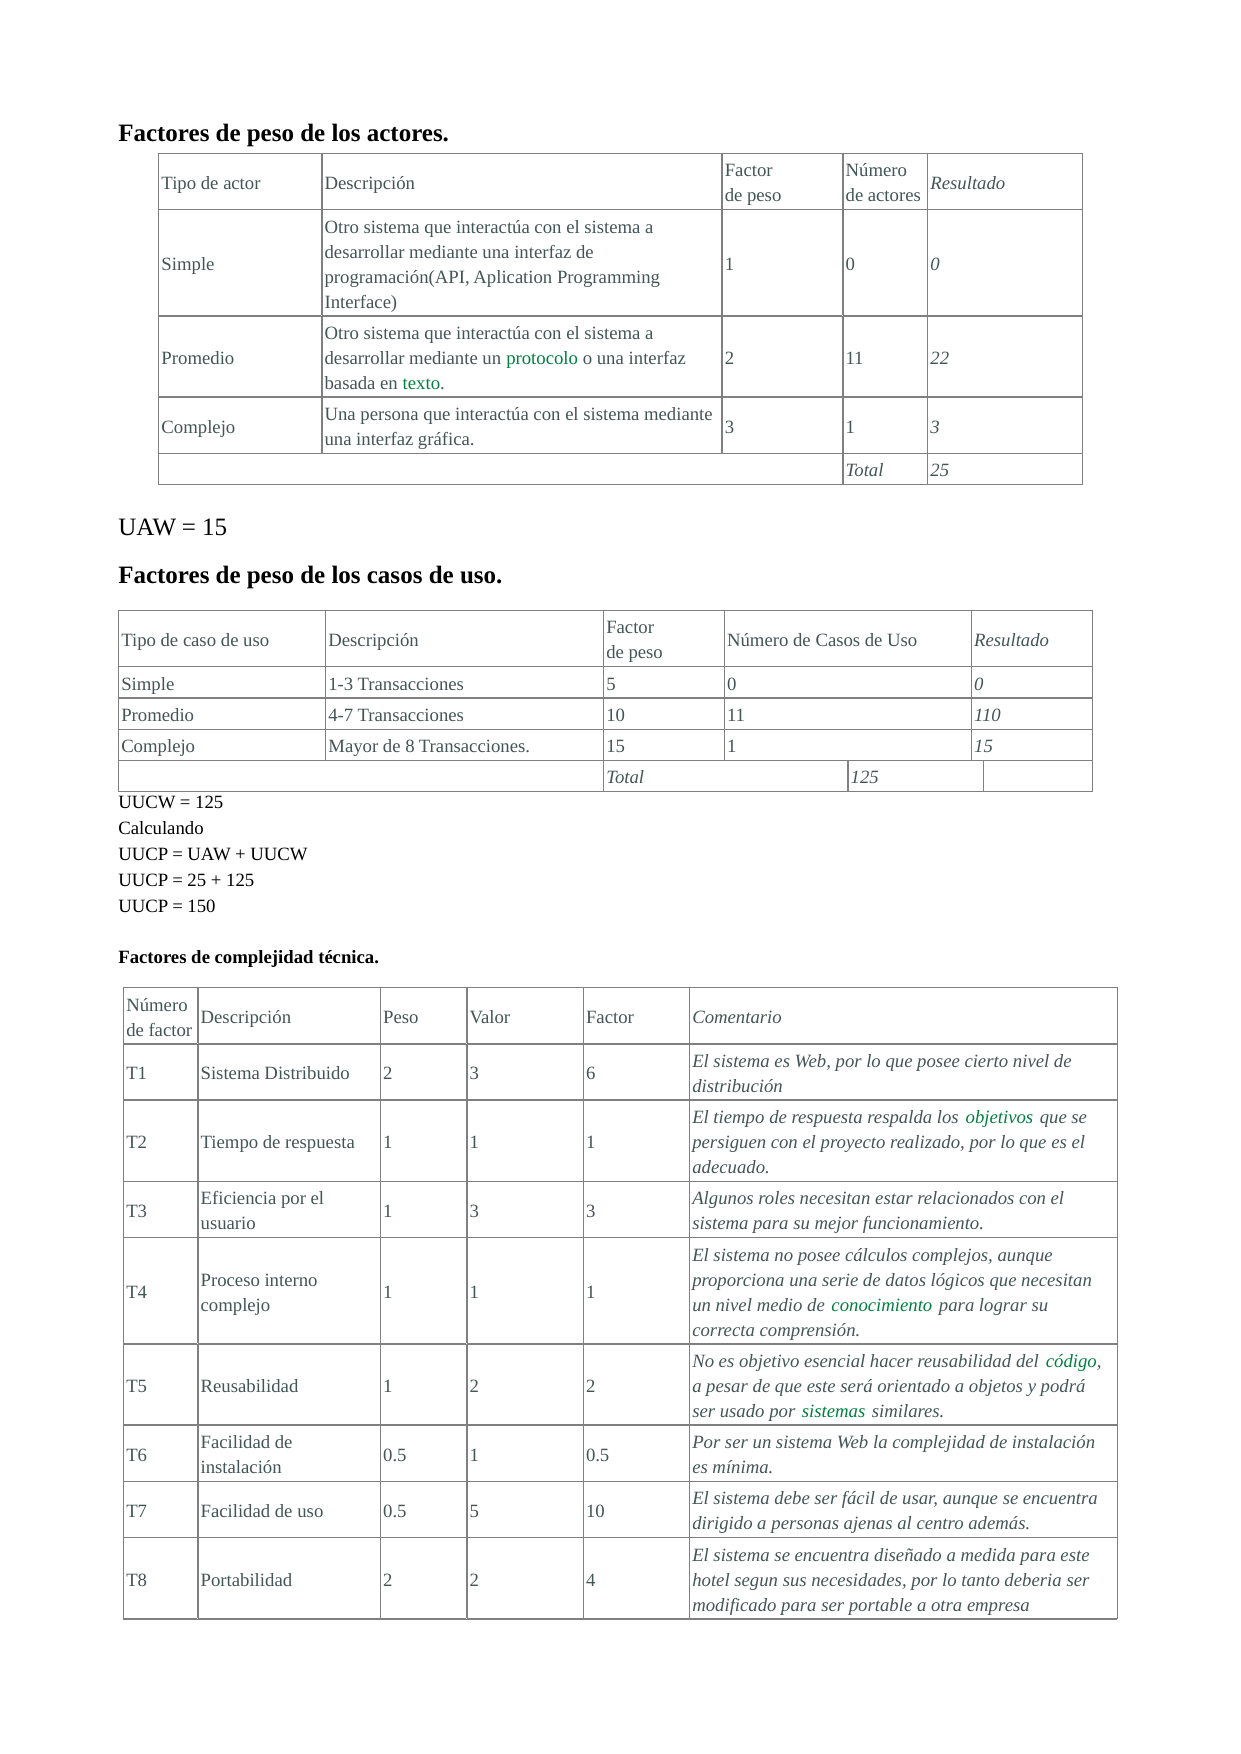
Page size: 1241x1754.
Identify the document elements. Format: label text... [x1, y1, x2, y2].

table_cell El tiempo de respuesta respalda los objetivos que se persiguen con el proyecto realizado, por lo que es el adecuado. [690, 1101, 1117, 1181]
text Factores de peso de los casos de uso. [118, 561, 1122, 589]
table_cell Facilidad de uso [199, 1482, 380, 1537]
table_cell El sistema no posee cálculos complejos, aunque proporciona una serie de datos lógicos que necesitan un nivel medio de conocimiento para lograr su correcta comprensión. [690, 1238, 1117, 1343]
table_cell 1 [584, 1238, 689, 1343]
table_header Valor [468, 988, 583, 1043]
table_cell 3 [928, 398, 1082, 453]
table_cell Tiempo de respuesta [199, 1101, 380, 1181]
text Factores de peso de los actores. [118, 118, 1122, 147]
table_cell T7 [124, 1482, 197, 1537]
table_cell 125 [849, 761, 983, 791]
table_cell Por ser un sistema Web la complejidad de instalación es mínima. [690, 1426, 1117, 1481]
table_cell T5 [124, 1345, 197, 1424]
table_header Peso [381, 988, 466, 1043]
table_cell El sistema se encuentra diseñado a medida para este hotel segun sus necesidades, por lo tanto deberia ser modificado para ser portable a otra empresa [690, 1538, 1117, 1618]
table_cell Una persona que interactúa con el sistema mediante una interfaz gráfica. [323, 398, 721, 453]
table_header Resultado [972, 611, 1092, 666]
text Calculando [118, 817, 1122, 839]
table_cell 1 [381, 1345, 466, 1424]
text UUCP = 150 [118, 895, 1122, 916]
table_cell Simple [119, 667, 325, 697]
table_cell 3 [468, 1182, 583, 1237]
table_cell [159, 454, 842, 484]
table_header Factor [584, 988, 689, 1043]
text UUCP = UAW + UUCW [118, 843, 1122, 864]
table_cell 0.5 [381, 1482, 466, 1537]
table_cell 15 [604, 730, 724, 760]
table_cell Eficiencia por el usuario [199, 1182, 380, 1237]
table_cell 10 [604, 699, 724, 728]
table_cell T3 [124, 1182, 197, 1237]
table_cell 1 [468, 1101, 583, 1181]
table_cell 2 [723, 317, 842, 396]
table_cell 0 [972, 667, 1092, 697]
table_cell 1 [381, 1238, 466, 1343]
table_cell 1 [381, 1101, 466, 1181]
table_cell 0.5 [584, 1426, 689, 1481]
table_cell T6 [124, 1426, 197, 1481]
table_cell T4 [124, 1238, 197, 1343]
table_cell Reusabilidad [199, 1345, 380, 1424]
table_cell Algunos roles necesitan estar relacionados con el sistema para su mejor funcionamiento. [690, 1182, 1117, 1237]
table_header Número de actores [844, 154, 927, 209]
table_cell 6 [584, 1045, 689, 1099]
table_header Tipo de actor [159, 154, 321, 209]
table_header Tipo de caso de uso [119, 611, 325, 666]
table_cell Total [844, 454, 927, 484]
table_cell [119, 761, 603, 791]
text UUCP = 25 + 125 [118, 869, 1122, 890]
table_cell 1 [725, 730, 971, 760]
table_cell T2 [124, 1101, 197, 1181]
table_cell 1 [381, 1182, 466, 1237]
table_cell 1 [723, 210, 842, 315]
table_cell Complejo [159, 398, 321, 453]
table_cell 110 [972, 699, 1092, 728]
table_cell 2 [468, 1345, 583, 1424]
table_cell Facilidad de instalación [199, 1426, 380, 1481]
table_cell Promedio [119, 699, 325, 728]
table_cell Portabilidad [199, 1538, 380, 1618]
table_cell No es objetivo esencial hacer reusabilidad del código, a pesar de que este será orientado a objetos y podrá ser usado por sistemas similares. [690, 1345, 1117, 1424]
table_cell 10 [584, 1482, 689, 1537]
table_cell [984, 761, 1092, 791]
table_header Comentario [690, 988, 1117, 1043]
table_cell 1 [468, 1426, 583, 1481]
table_cell 1 [468, 1238, 583, 1343]
table_header Descripción [199, 988, 380, 1043]
table_cell 4 [584, 1538, 689, 1618]
table_cell 2 [381, 1538, 466, 1618]
table_cell Complejo [119, 730, 325, 760]
table_cell 5 [468, 1482, 583, 1537]
table_cell 2 [584, 1345, 689, 1424]
table_cell El sistema es Web, por lo que posee cierto nivel de distribución [690, 1045, 1117, 1099]
table_cell Simple [159, 210, 321, 315]
table_cell 1-3 Transacciones [326, 667, 603, 697]
table_header Factor de peso [723, 154, 842, 209]
table_cell 3 [723, 398, 842, 453]
table_cell 0 [725, 667, 971, 697]
table_cell T8 [124, 1538, 197, 1618]
table_cell 5 [604, 667, 724, 697]
table_header Descripción [323, 154, 721, 209]
table_cell Otro sistema que interactúa con el sistema a desarrollar mediante un protocolo o una interfaz basada en texto. [323, 317, 721, 396]
text UAW = 15 [118, 484, 1122, 540]
table_cell 0.5 [381, 1426, 466, 1481]
table_cell 1 [584, 1101, 689, 1181]
table_cell T1 [124, 1045, 197, 1099]
table_cell 22 [928, 317, 1082, 396]
table_cell Sistema Distribuido [199, 1045, 380, 1099]
table_header Resultado [928, 154, 1082, 209]
table_cell 11 [844, 317, 927, 396]
table_cell 1 [844, 398, 927, 453]
table_header Número de factor [124, 988, 197, 1043]
table_cell 2 [468, 1538, 583, 1618]
table_header Número de Casos de Uso [725, 611, 971, 666]
table_cell 3 [584, 1182, 689, 1237]
table_cell 15 [972, 730, 1092, 760]
table_cell 25 [928, 454, 1082, 484]
table_cell 0 [844, 210, 927, 315]
table_cell El sistema debe ser fácil de usar, aunque se encuentra dirigido a personas ajenas al centro además. [690, 1482, 1117, 1537]
table_cell 0 [928, 210, 1082, 315]
table_cell Total [604, 761, 847, 791]
table_cell Mayor de 8 Transacciones. [326, 730, 603, 760]
table_header Descripción [326, 611, 603, 666]
table_cell Promedio [159, 317, 321, 396]
table_cell 11 [725, 699, 971, 728]
table_header Factor de peso [604, 611, 724, 666]
table_cell Proceso interno complejo [199, 1238, 380, 1343]
text Factores de complejidad técnica. [118, 921, 1122, 968]
text UUCW = 125 [118, 791, 1122, 813]
table_cell Otro sistema que interactúa con el sistema a desarrollar mediante una interfaz de programación(API, Aplication Programming Interface) [323, 210, 721, 315]
table_cell 3 [468, 1045, 583, 1099]
table_cell 2 [381, 1045, 466, 1099]
table_cell 4-7 Transacciones [326, 699, 603, 728]
